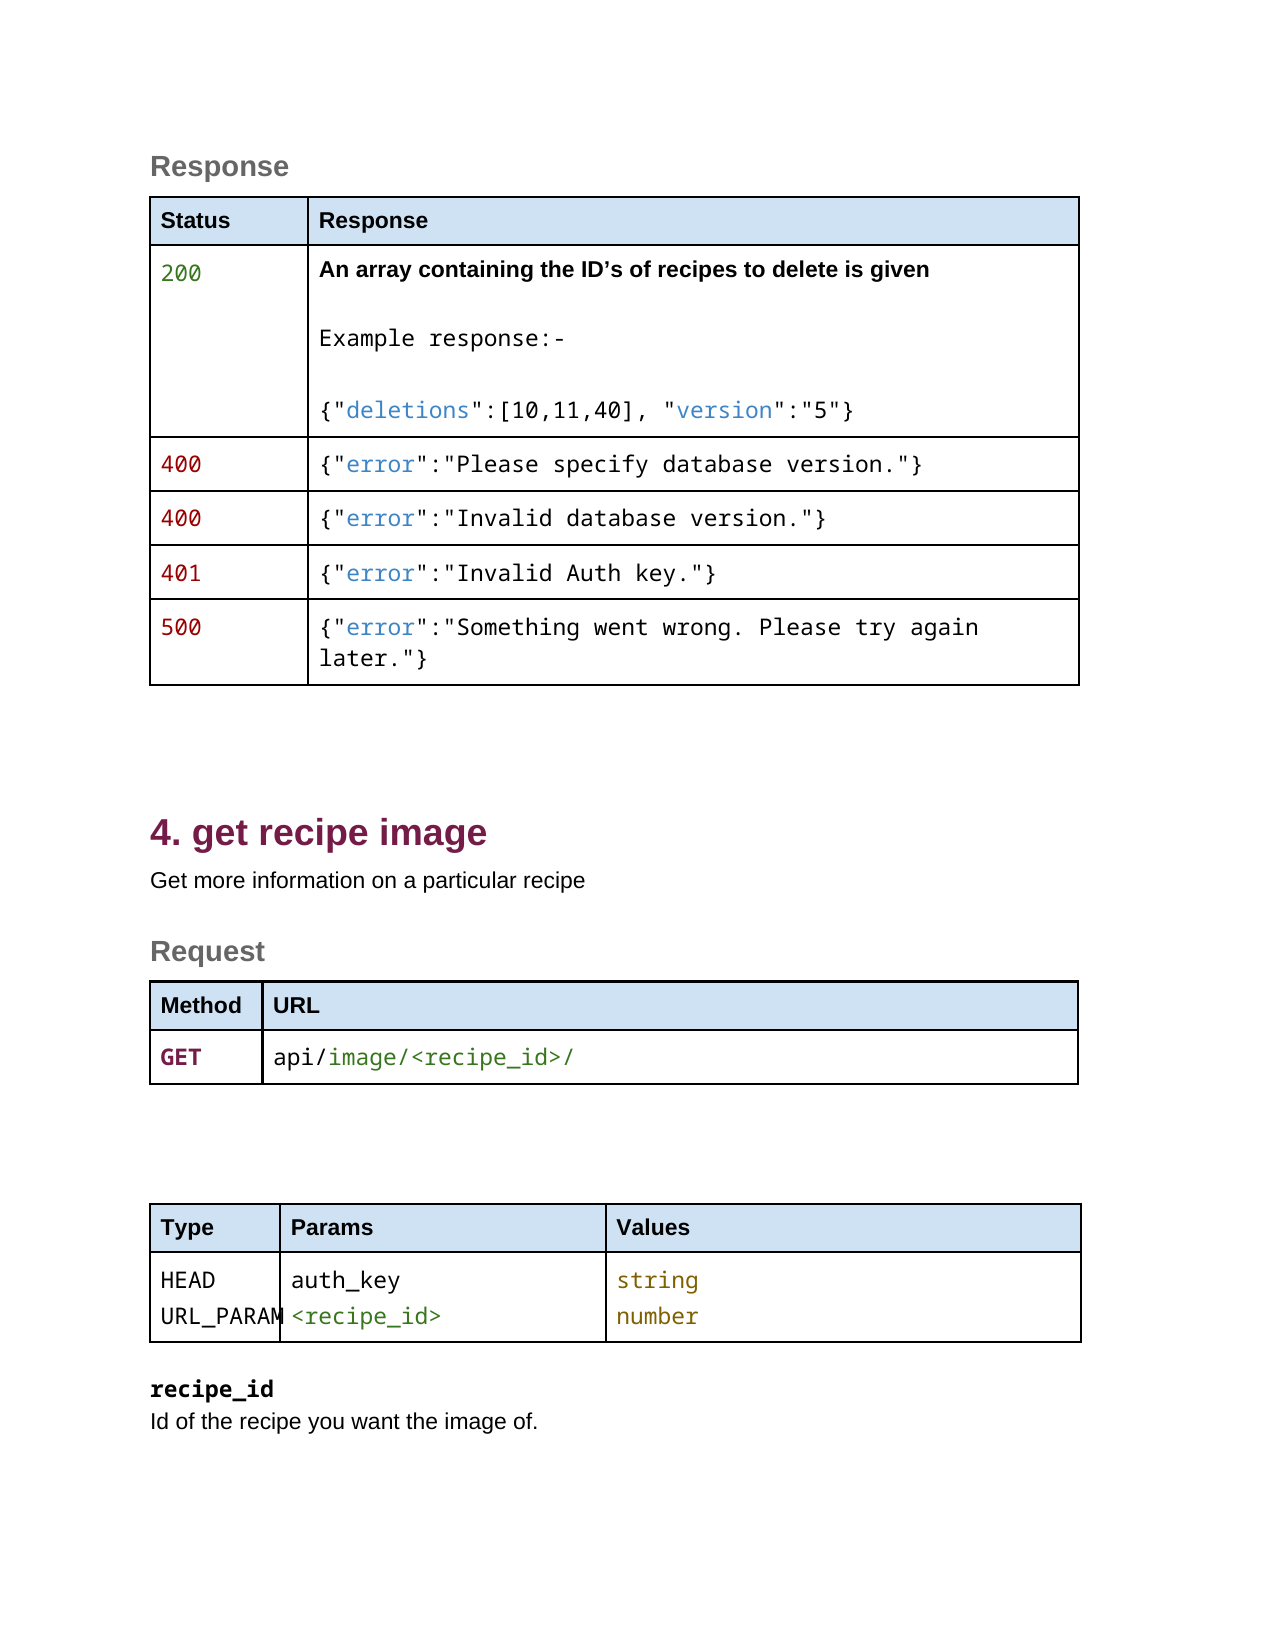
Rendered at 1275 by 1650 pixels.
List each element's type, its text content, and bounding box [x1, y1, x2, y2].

text Get more information on a particular recipe [150, 868, 1152, 893]
table_cell 200 [151, 246, 307, 436]
subtitle Response [150, 150, 1152, 183]
table_cell An array containing the ID’s of recipes to delete is given Example response:- {"deletions":[10,11,40], "version":"5"} [309, 246, 1078, 436]
table_header Status [151, 198, 307, 244]
text Id of the recipe you want the image of. [150, 1409, 1125, 1434]
table_cell 500 [151, 600, 307, 683]
table_cell {"error":"Something went wrong. Please try again later."} [309, 600, 1078, 683]
table_header Values [607, 1205, 1080, 1251]
table_cell GET [151, 1031, 261, 1083]
subtitle Request [150, 934, 1152, 967]
table_cell {"error":"Invalid Auth key."} [309, 546, 1078, 598]
text recipe_id [150, 1373, 1125, 1404]
table_cell string number [607, 1253, 1080, 1341]
table_cell auth_key <recipe_id> [281, 1253, 605, 1341]
table_header Method [151, 983, 261, 1029]
table_header Type [151, 1205, 279, 1251]
table_cell api/image/<recipe_id>/ [264, 1031, 1077, 1083]
table_header Params [281, 1205, 605, 1251]
table_cell {"error":"Please specify database version."} [309, 438, 1078, 490]
table_cell 401 [151, 546, 307, 598]
table_header URL [264, 983, 1077, 1029]
table_cell 400 [151, 492, 307, 544]
table_header Response [309, 198, 1078, 244]
table_cell HEAD URL_PARAM [151, 1253, 279, 1341]
subtitle 4. get recipe image [150, 811, 1125, 853]
table_cell 400 [151, 438, 307, 490]
table_cell {"error":"Invalid database version."} [309, 492, 1078, 544]
